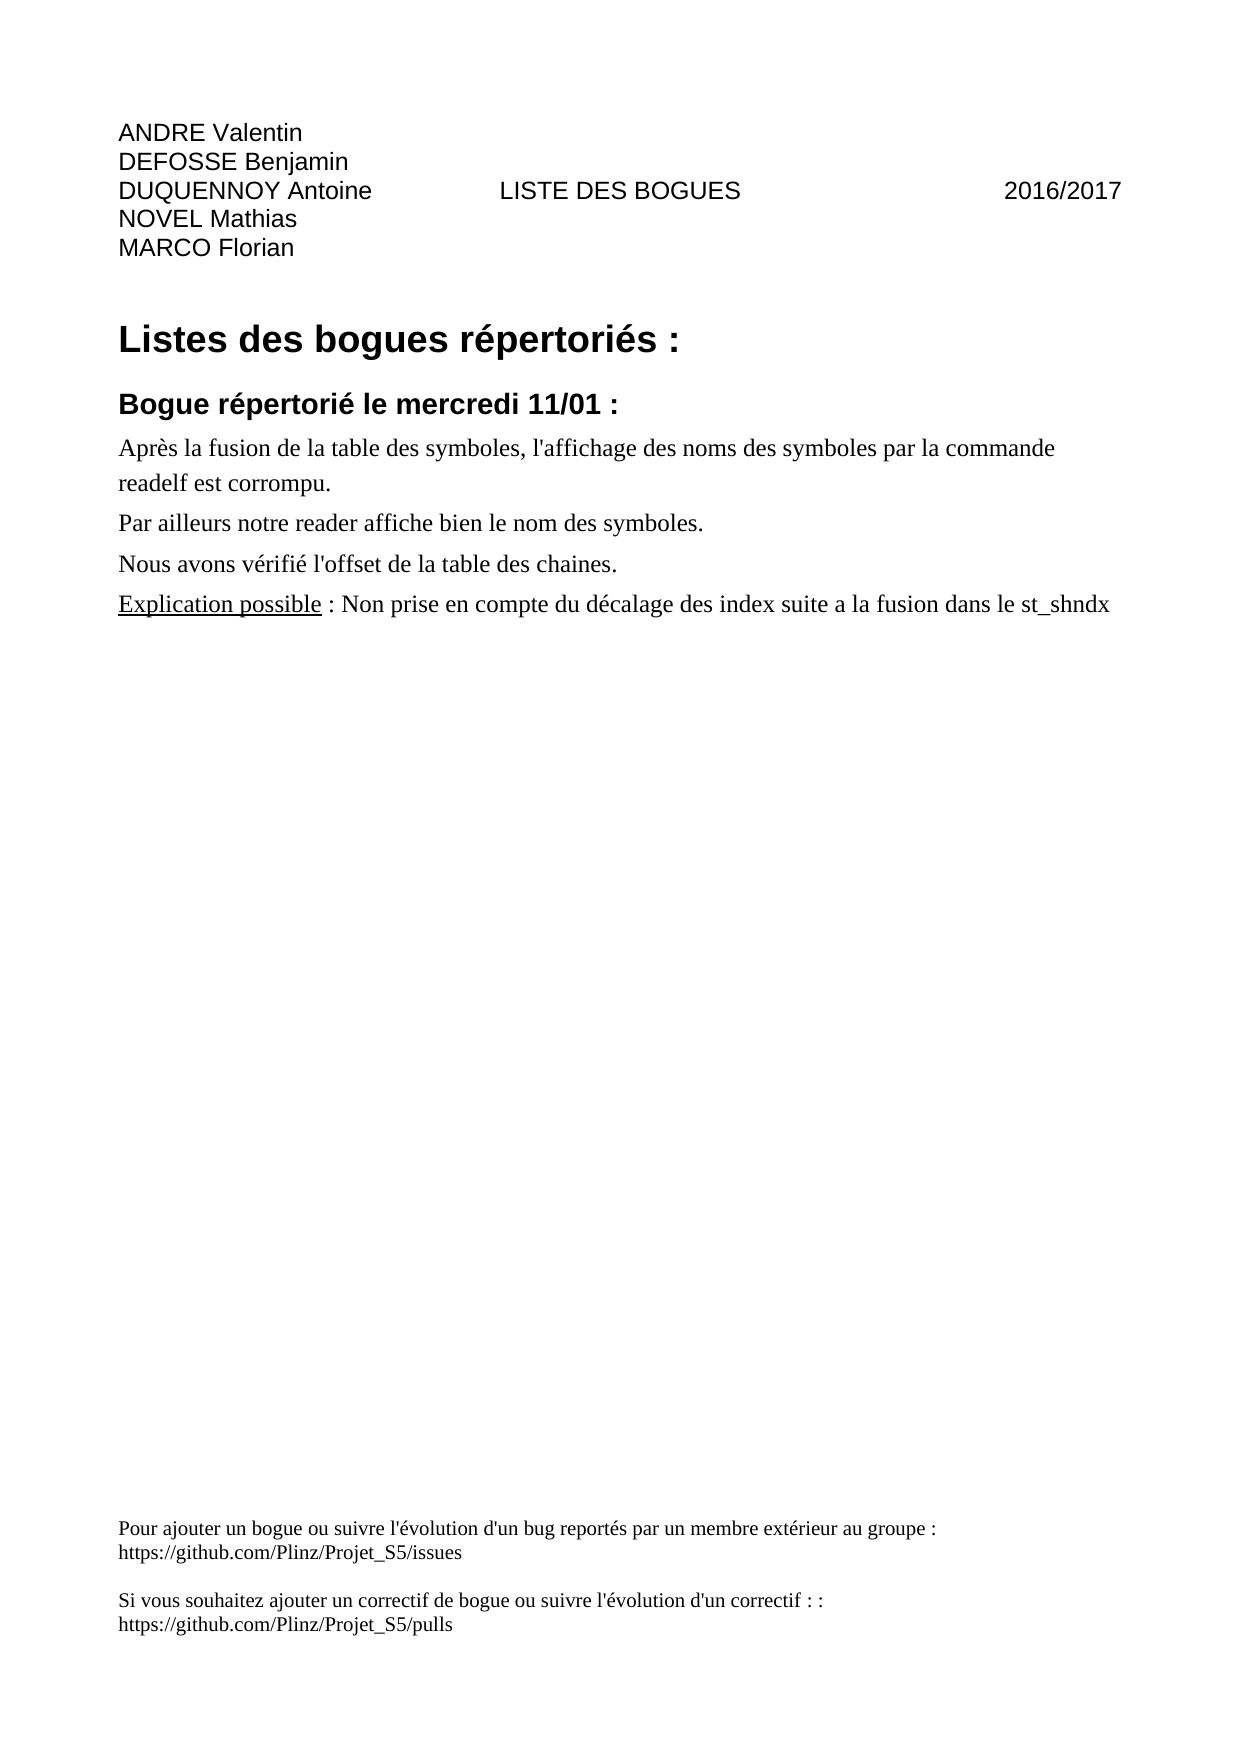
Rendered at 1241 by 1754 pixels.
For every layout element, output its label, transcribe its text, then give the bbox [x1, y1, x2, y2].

text Nous avons vérifié l'offset de la table des chaines. [118, 549, 1122, 577]
text Explication possible : Non prise en compte du décalage des index suite a la fusion dans le st_shndx [118, 589, 1122, 618]
subtitle Listes des bogues répertoriés : [118, 316, 1122, 360]
text Après la fusion de la table des symboles, l'affichage des noms des symboles par la commande readelf est corrompu. [118, 433, 1122, 497]
text Par ailleurs notre reader affiche bien le nom des symboles. [118, 508, 1122, 537]
subtitle Bogue répertorié le mercredi 11/01 : [118, 387, 1122, 421]
